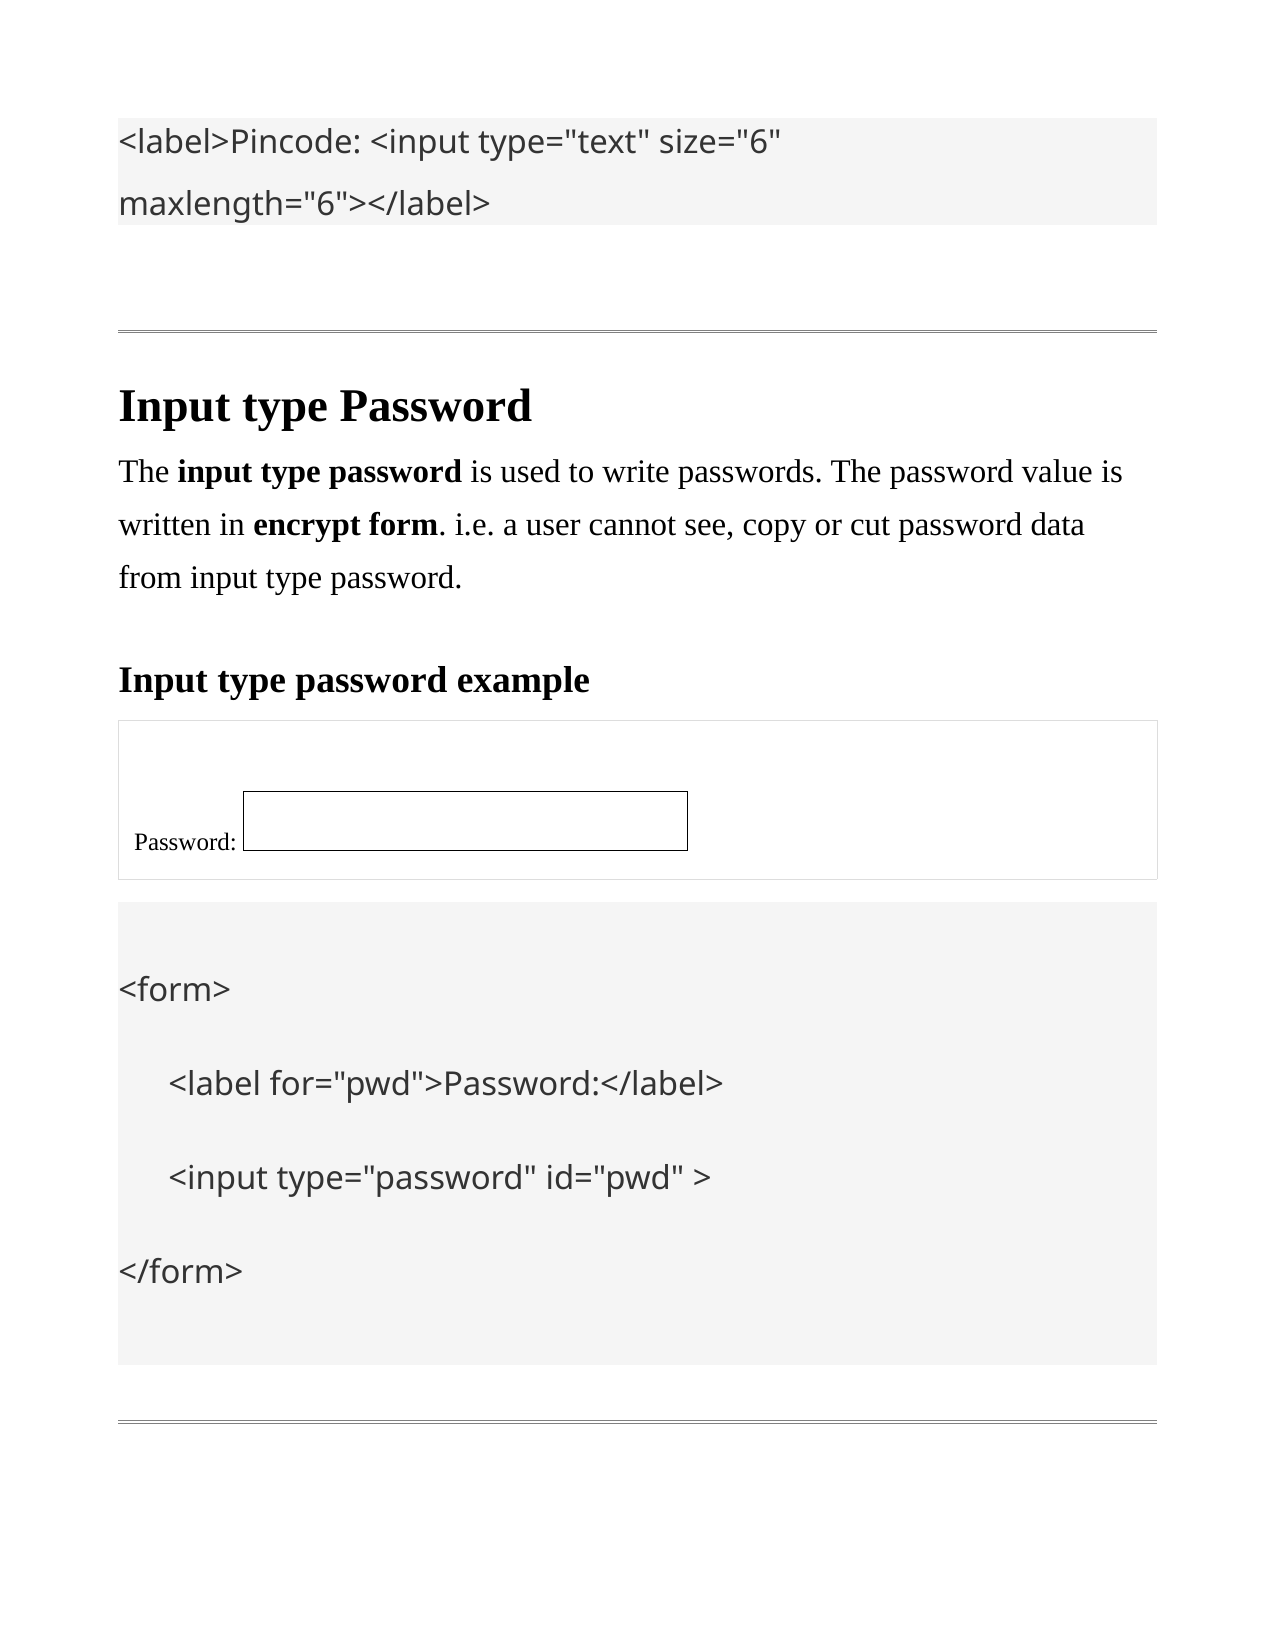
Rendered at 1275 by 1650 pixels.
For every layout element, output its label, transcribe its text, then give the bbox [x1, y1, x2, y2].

text Password: [119, 721, 1157, 879]
text </form> [118, 1248, 1157, 1293]
text The input type password is used to write passwords. The password value is written in encrypt form. i.e. a user cannot see, copy or cut password data from input type password. [118, 452, 1157, 595]
subtitle Input type Password [118, 377, 1157, 431]
text <input type="password" id="pwd" > [118, 1154, 1157, 1199]
subtitle Input type password example [118, 657, 1157, 700]
text <form> [118, 967, 1157, 1011]
text <label>Pincode: <input type="text" size="6" maxlength="6"></label> [118, 118, 1157, 225]
text <label for="pwd">Password:</label> [118, 1061, 1157, 1105]
